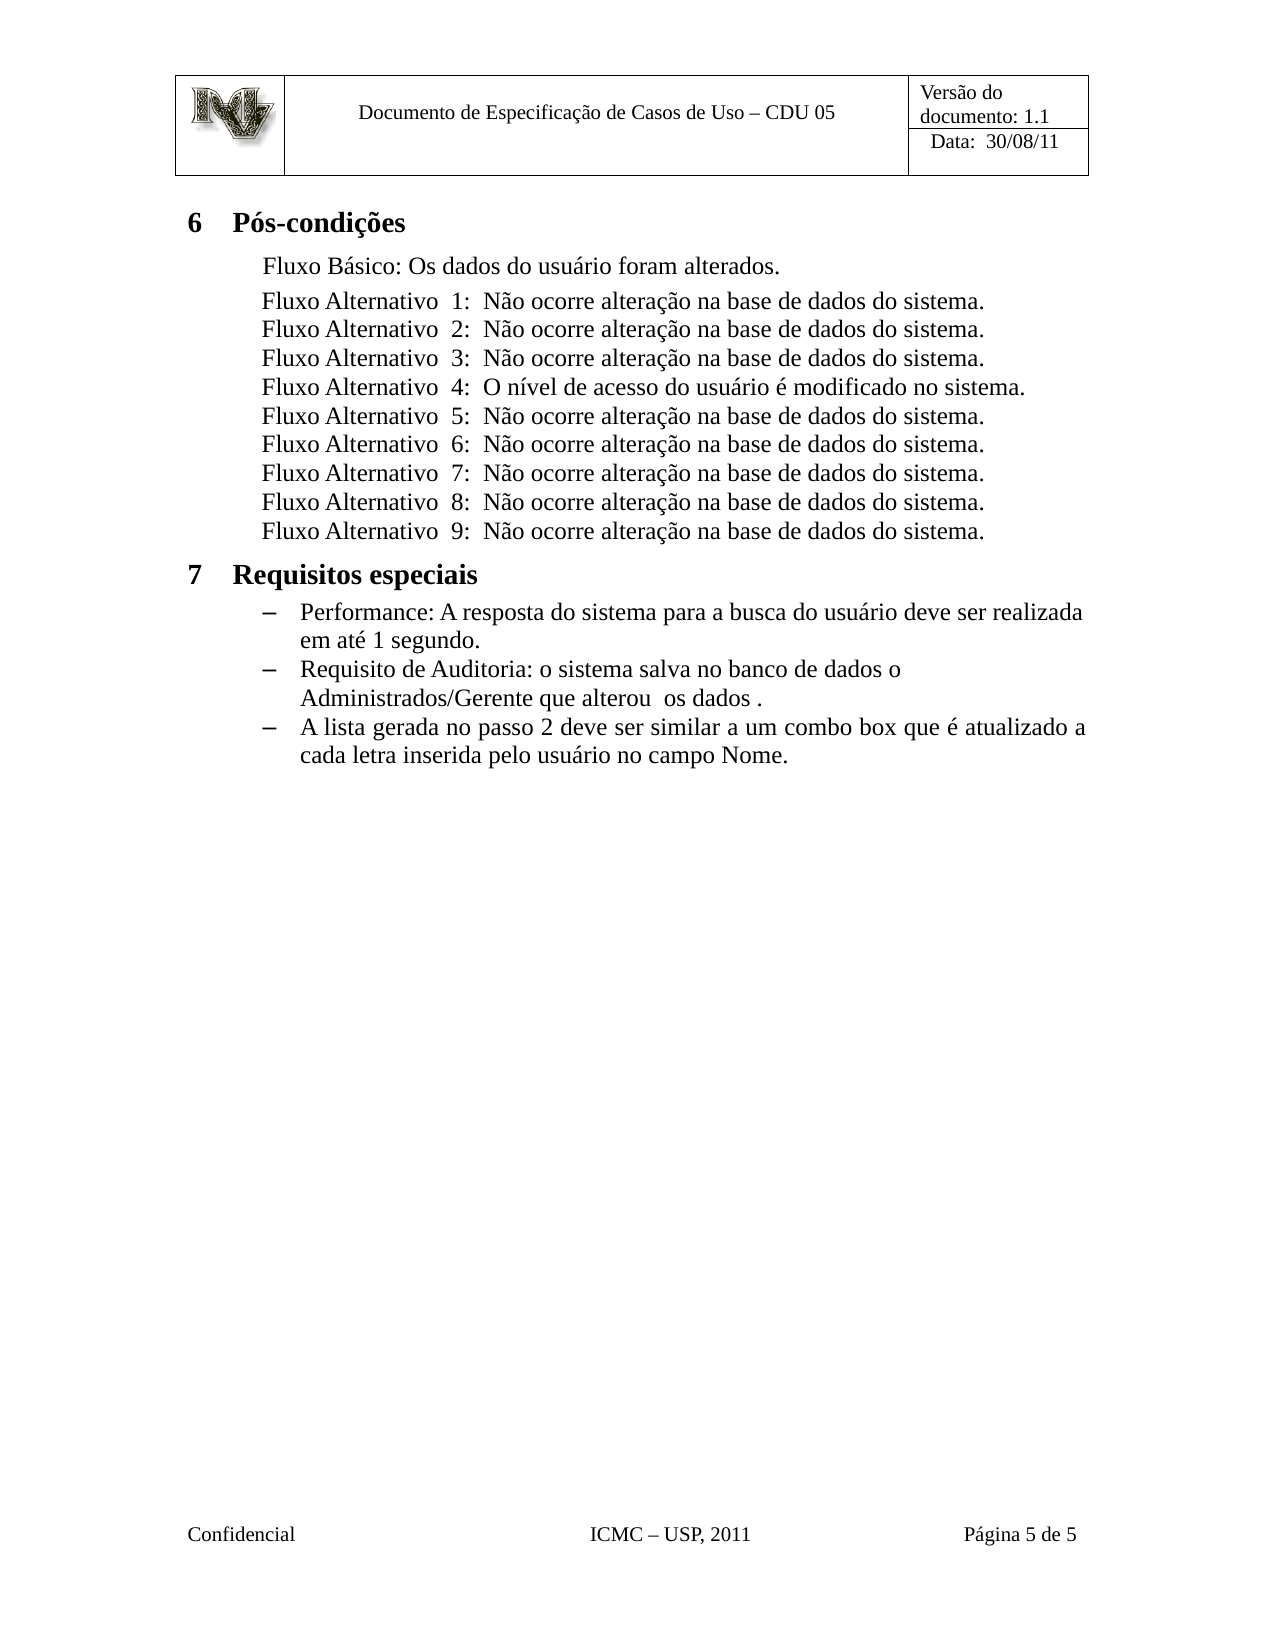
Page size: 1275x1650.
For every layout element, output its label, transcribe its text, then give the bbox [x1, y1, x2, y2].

list A lista gerada no passo 2 deve ser similar a um combo box que é atualizado a cada letra inserida pelo usuário no campo Nome. [262, 712, 1087, 769]
text Fluxo Alternativo 6: Não ocorre alteração na base de dados do sistema. [187, 429, 1087, 458]
subtitle Requisitos especiais [187, 557, 1087, 591]
subtitle Fluxo Básico: Os dados do usuário foram alterados. [187, 251, 1087, 279]
text Fluxo Alternativo 8: Não ocorre alteração na base de dados do sistema. [187, 487, 1087, 516]
text Fluxo Alternativo 9: Não ocorre alteração na base de dados do sistema. [187, 516, 1087, 544]
list Performance: A resposta do sistema para a busca do usuário deve ser realizada em até 1 segundo. [262, 597, 1087, 654]
subtitle Pós-condições [187, 205, 1087, 238]
text Fluxo Alternativo 1: Não ocorre alteração na base de dados do sistema. [187, 286, 1087, 314]
text Fluxo Alternativo 5: Não ocorre alteração na base de dados do sistema. [187, 401, 1087, 429]
text Fluxo Alternativo 4: O nível de acesso do usuário é modificado no sistema. [187, 372, 1087, 401]
text Fluxo Alternativo 2: Não ocorre alteração na base de dados do sistema. [187, 314, 1087, 343]
text Fluxo Alternativo 7: Não ocorre alteração na base de dados do sistema. [187, 458, 1087, 487]
picture [186, 76, 277, 151]
list Requisito de Auditoria: o sistema salva no banco de dados o Administrados/Gerente que alterou os dados . [262, 654, 1087, 712]
text Fluxo Alternativo 3: Não ocorre alteração na base de dados do sistema. [187, 343, 1087, 372]
